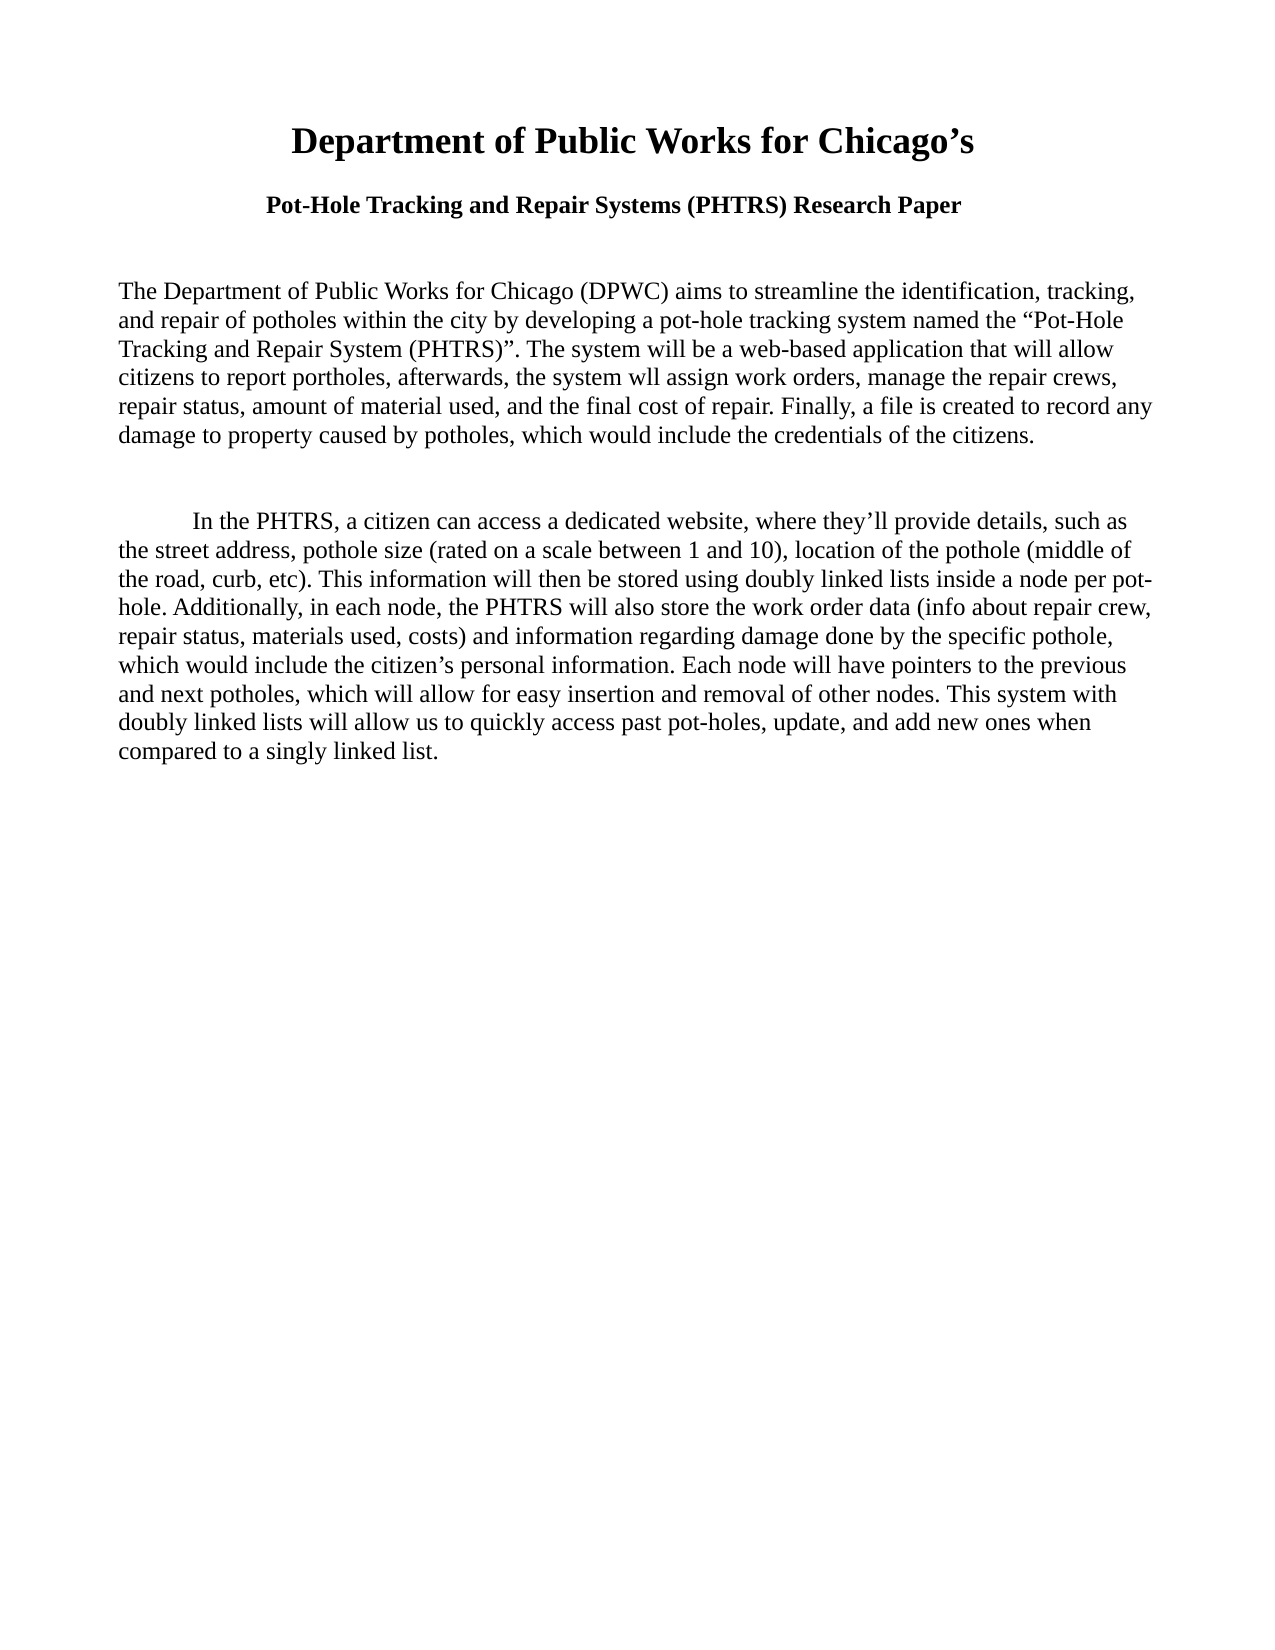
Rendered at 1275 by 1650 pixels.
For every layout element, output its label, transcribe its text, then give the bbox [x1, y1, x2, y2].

text The Department of Public Works for Chicago (DPWC) aims to streamline the identification, tracking, and repair of potholes within the city by developing a pot-hole tracking system named the “Pot-Hole Tracking and Repair System (PHTRS)”. The system will be a web-based application that will allow citizens to report portholes, afterwards, the system wll assign work orders, manage the repair crews, repair status, amount of material used, and the final cost of repair. Finally, a file is created to record any damage to property caused by potholes, which would include the credentials of the citizens. [118, 276, 1157, 449]
text Pot-Hole Tracking and Repair Systems (PHTRS) Research Paper [118, 190, 1157, 219]
text In the PHTRS, a citizen can access a dedicated website, where they’ll provide details, such as the street address, pothole size (rated on a scale between 1 and 10), location of the pothole (middle of the road, curb, etc). This information will then be stored using doubly linked lists inside a node per pot-hole. Additionally, in each node, the PHTRS will also store the work order data (info about repair crew, repair status, materials used, costs) and information regarding damage done by the specific pothole, which would include the citizen’s personal information. Each node will have pointers to the previous and next potholes, which will allow for easy insertion and removal of other nodes. This system with doubly linked lists will allow us to quickly access past pot-holes, update, and add new ones when compared to a singly linked list. [118, 506, 1157, 765]
text Department of Public Works for Chicago’s [118, 118, 1157, 161]
